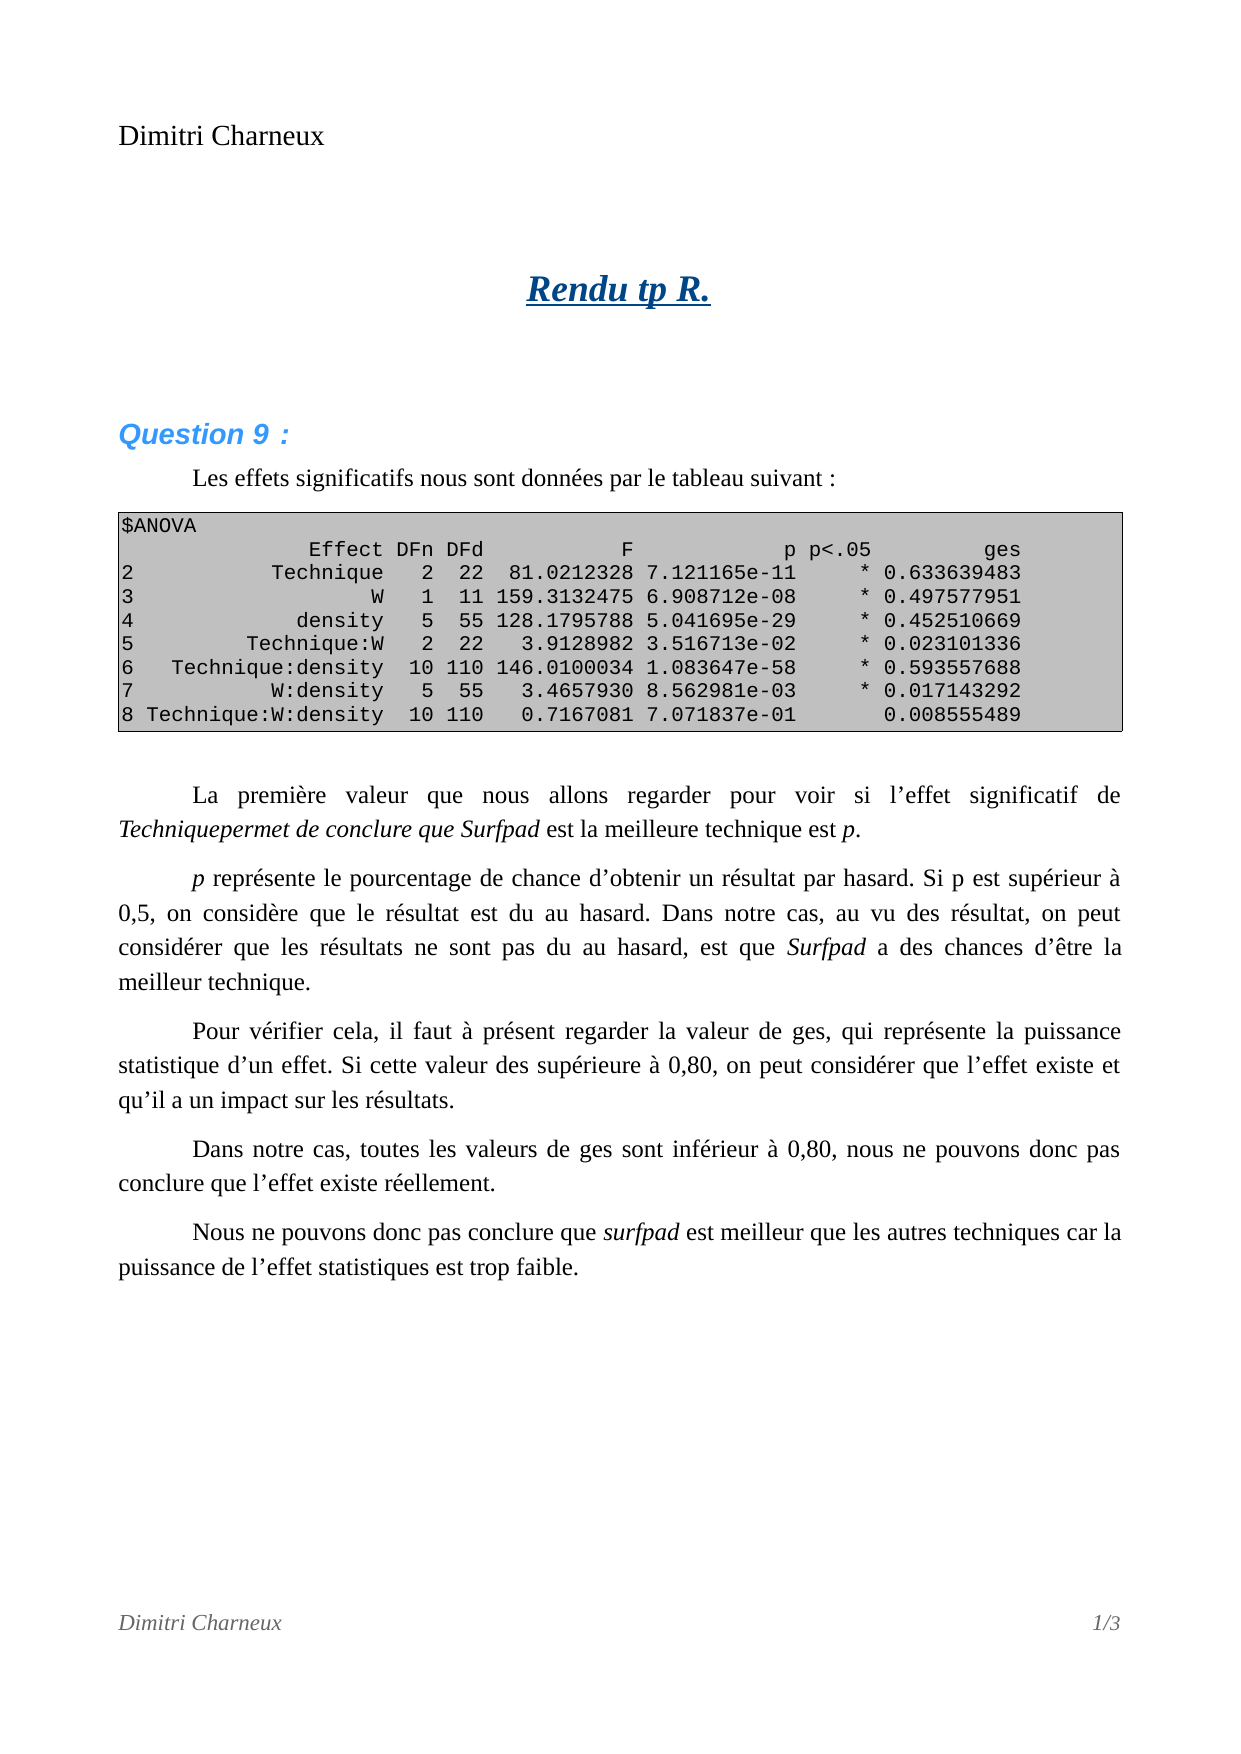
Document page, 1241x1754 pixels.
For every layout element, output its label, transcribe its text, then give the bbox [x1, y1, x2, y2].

text 2 Technique 2 22 81.0212328 7.121165e-11 * 0.633639483 [119, 559, 1122, 583]
text Dans notre cas, toutes les valeurs de ges sont inférieur à 0,80, nous ne pouvons donc pas conclure que l’effet existe réellement. [118, 1134, 1122, 1197]
text 6 Technique:density 10 110 146.0100034 1.083647e-58 * 0.593557688 [119, 654, 1122, 677]
text 5 Technique:W 2 22 3.9128982 3.516713e-02 * 0.023101336 [119, 630, 1122, 654]
text Effect DFn DFd F p p<.05 ges [119, 536, 1122, 559]
subtitle Question 9 : [118, 417, 1122, 450]
text Nous ne pouvons donc pas conclure que surfpad est meilleur que les autres techniques car la puissance de l’effet statistiques est trop faible. [118, 1217, 1122, 1281]
text 4 density 5 55 128.1795788 5.041695e-29 * 0.452510669 [119, 607, 1122, 630]
text Les effets significatifs nous sont données par le tableau suivant : [118, 463, 1122, 492]
text 3 W 1 11 159.3132475 6.908712e-08 * 0.497577951 [119, 583, 1122, 607]
text p représente le pourcentage de chance d’obtenir un résultat par hasard. Si p est supérieur à 0,5, on considère que le résultat est du au hasard. Dans notre cas, au vu des résultat, on peut considérer que les résultats ne sont pas du au hasard, est que Surfpad a des chances d’être la meilleur technique. [118, 863, 1122, 996]
text $ANOVA [119, 513, 1122, 536]
text Rendu tp R. [118, 267, 1122, 310]
text 7 W:density 5 55 3.4657930 8.562981e-03 * 0.017143292 [119, 677, 1122, 701]
text Pour vérifier cela, il faut à présent regarder la valeur de ges, qui représente la puissance statistique d’un effet. Si cette valeur des supérieure à 0,80, on peut considérer que l’effet existe et qu’il a un impact sur les résultats. [118, 1016, 1122, 1114]
text La première valeur que nous allons regarder pour voir si l’effet significatif de Techniquepermet de conclure que Surfpad est la meilleure technique est p. [118, 780, 1122, 843]
text 8 Technique:W:density 10 110 0.7167081 7.071837e-01 0.008555489 [119, 701, 1122, 731]
text Dimitri Charneux [118, 118, 1122, 152]
